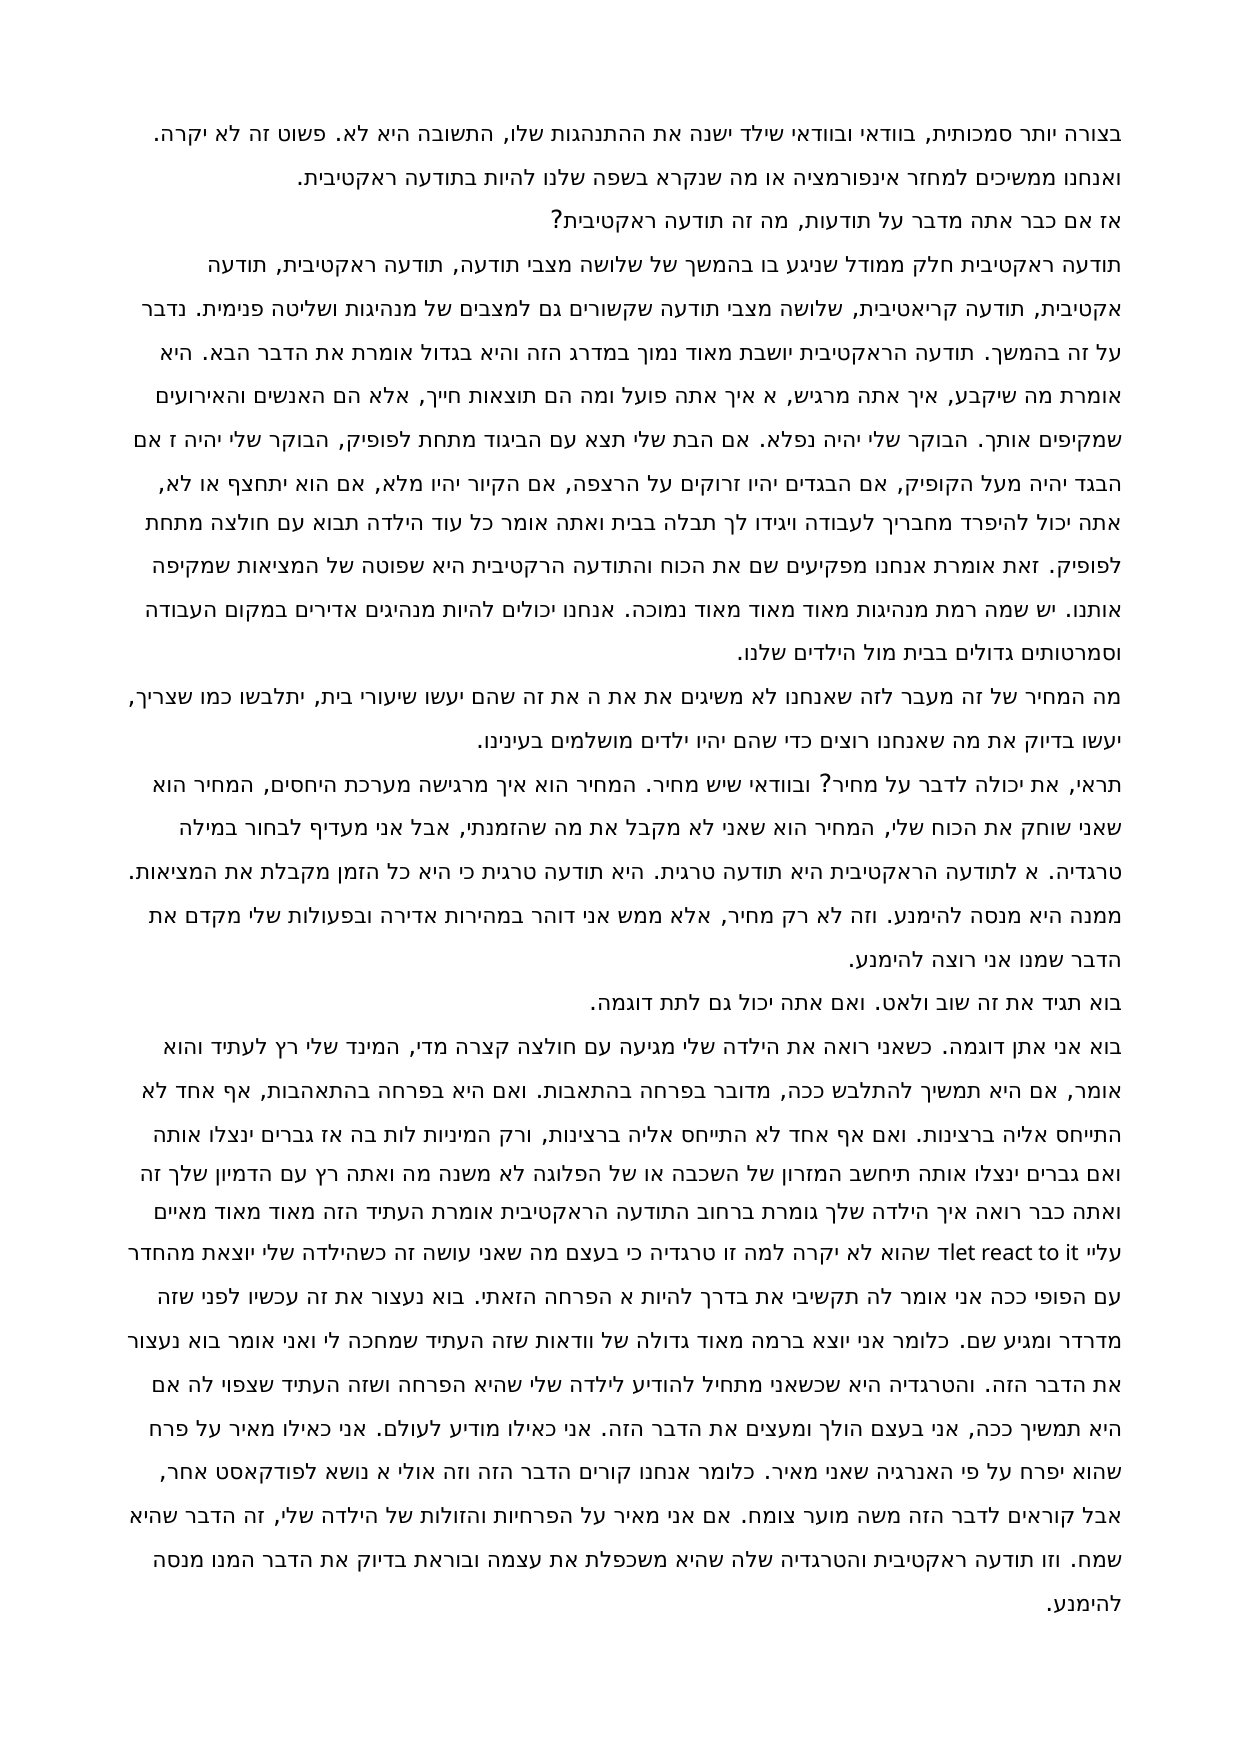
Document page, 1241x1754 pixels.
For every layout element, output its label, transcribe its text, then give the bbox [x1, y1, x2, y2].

text אז אם כבר אתה מדבר על תודעות, מה זה תודעה ראקטיבית? [118, 206, 1122, 235]
text מה המחיר של זה מעבר לזה שאנחנו לא משיגים את את ה את זה שהם יעשו שיעורי בית, יתלבשו כמו שצריך, יעשו בדיוק את מה שאנחנו רוצים כדי שהם יהיו ילדים מושלמים בעינינו. [118, 681, 1122, 754]
text בוא אני אתן דוגמה. כשאני רואה את הילדה שלי מגיעה עם חולצה קצרה מדי, המינד שלי רץ לעתיד והוא אומר, אם היא תמשיך להתלבש ככה, מדובר בפרחה בהתאבות. ואם היא בפרחה בהתאהבות, אף אחד לא התייחס אליה ברצינות. ואם אף אחד לא התייחס אליה ברצינות, ורק המיניות לות בה אז גברים ינצלו אותה ואם גברים ינצלו אותה תיחשב המזרון של השכבה או של הפלוגה לא משנה מה ואתה רץ עם הדמיון שלך זה ואתה כבר רואה איך הילדה שלך גומרת ברחוב התודעה הראקטיבית אומרת העתיד הזה מאוד מאוד מאיים עליי let react to itד שהוא לא יקרה למה זו טרגדיה כי בעצם מה שאני עושה זה כשהילדה שלי יוצאת מהחדר עם הפופי ככה אני אומר לה תקשיבי את בדרך להיות א הפרחה הזאתי. בוא נעצור את זה עכשיו לפני שזה מדרדר ומגיע שם. כלומר אני יוצא ברמה מאוד גדולה של וודאות שזה העתיד שמחכה לי ואני אומר בוא נעצור את הדבר הזה. והטרגדיה היא שכשאני מתחיל להודיע לילדה שלי שהיא הפרחה ושזה העתיד שצפוי לה אם היא תמשיך ככה, אני בעצם הולך ומעצים את הדבר הזה. אני כאילו מודיע לעולם. אני כאילו מאיר על פרח שהוא יפרח על פי האנרגיה שאני מאיר. כלומר אנחנו קורים הדבר הזה וזה אולי א נושא לפודקאסט אחר, אבל קוראים לדבר הזה משה מוער צומח. אם אני מאיר על הפרחיות והזולות של הילדה שלי, זה הדבר שהיא שמח. וזו תודעה ראקטיבית והטרגדיה שלה שהיא משכפלת את עצמה ובוראת בדיוק את הדבר המנו מנסה להימנע. [118, 1031, 1122, 1617]
text בצורה יותר סמכותית, בוודאי ובוודאי שילד ישנה את ההתנהגות שלו, התשובה היא לא. פשוט זה לא יקרה. ואנחנו ממשיכים למחזר אינפורמציה או מה שנקרא בשפה שלנו להיות בתודעה ראקטיבית. [118, 118, 1122, 191]
text תודעה ראקטיבית חלק ממודל שניגע בו בהמשך של שלושה מצבי תודעה, תודעה ראקטיבית, תודעה אקטיבית, תודעה קריאטיבית, שלושה מצבי תודעה שקשורים גם למצבים של מנהיגות ושליטה פנימית. נדבר על זה בהמשך. תודעה הראקטיבית יושבת מאוד נמוך במדרג הזה והיא בגדול אומרת את הדבר הבא. היא אומרת מה שיקבע, איך אתה מרגיש, א איך אתה פועל ומה הם תוצאות חייך, אלא הם האנשים והאירועים שמקיפים אותך. הבוקר שלי יהיה נפלא. אם הבת שלי תצא עם הביגוד מתחת לפופיק, הבוקר שלי יהיה ז אם הבגד יהיה מעל הקופיק, אם הבגדים יהיו זרוקים על הרצפה, אם הקיור יהיו מלא, אם הוא יתחצף או לא, אתה יכול להיפרד מחבריך לעבודה ויגידו לך תבלה בבית ואתה אומר כל עוד הילדה תבוא עם חולצה מתחת לפופיק. זאת אומרת אנחנו מפקיעים שם את הכוח והתודעה הרקטיבית היא שפוטה של המציאות שמקיפה אותנו. יש שמה רמת מנהיגות מאוד מאוד מאוד נמוכה. אנחנו יכולים להיות מנהיגים אדירים במקום העבודה וסמרטותים גדולים בבית מול הילדים שלנו. [118, 249, 1122, 667]
text תראי, את יכולה לדבר על מחיר? ובוודאי שיש מחיר. המחיר הוא איך מרגישה מערכת היחסים, המחיר הוא שאני שוחק את הכוח שלי, המחיר הוא שאני לא מקבל את מה שהזמנתי, אבל אני מעדיף לבחור במילה טרגדיה. א לתודעה הראקטיבית היא תודעה טרגית. היא תודעה טרגית כי היא כל הזמן מקבלת את המציאות. ממנה היא מנסה להימנע. וזה לא רק מחיר, אלא ממש אני דוהר במהירות אדירה ובפעולות שלי מקדם את הדבר שמנו אני רוצה להימנע. [118, 769, 1122, 973]
text בוא תגיד את זה שוב ולאט. ואם אתה יכול גם לתת דוגמה. [118, 988, 1122, 1017]
